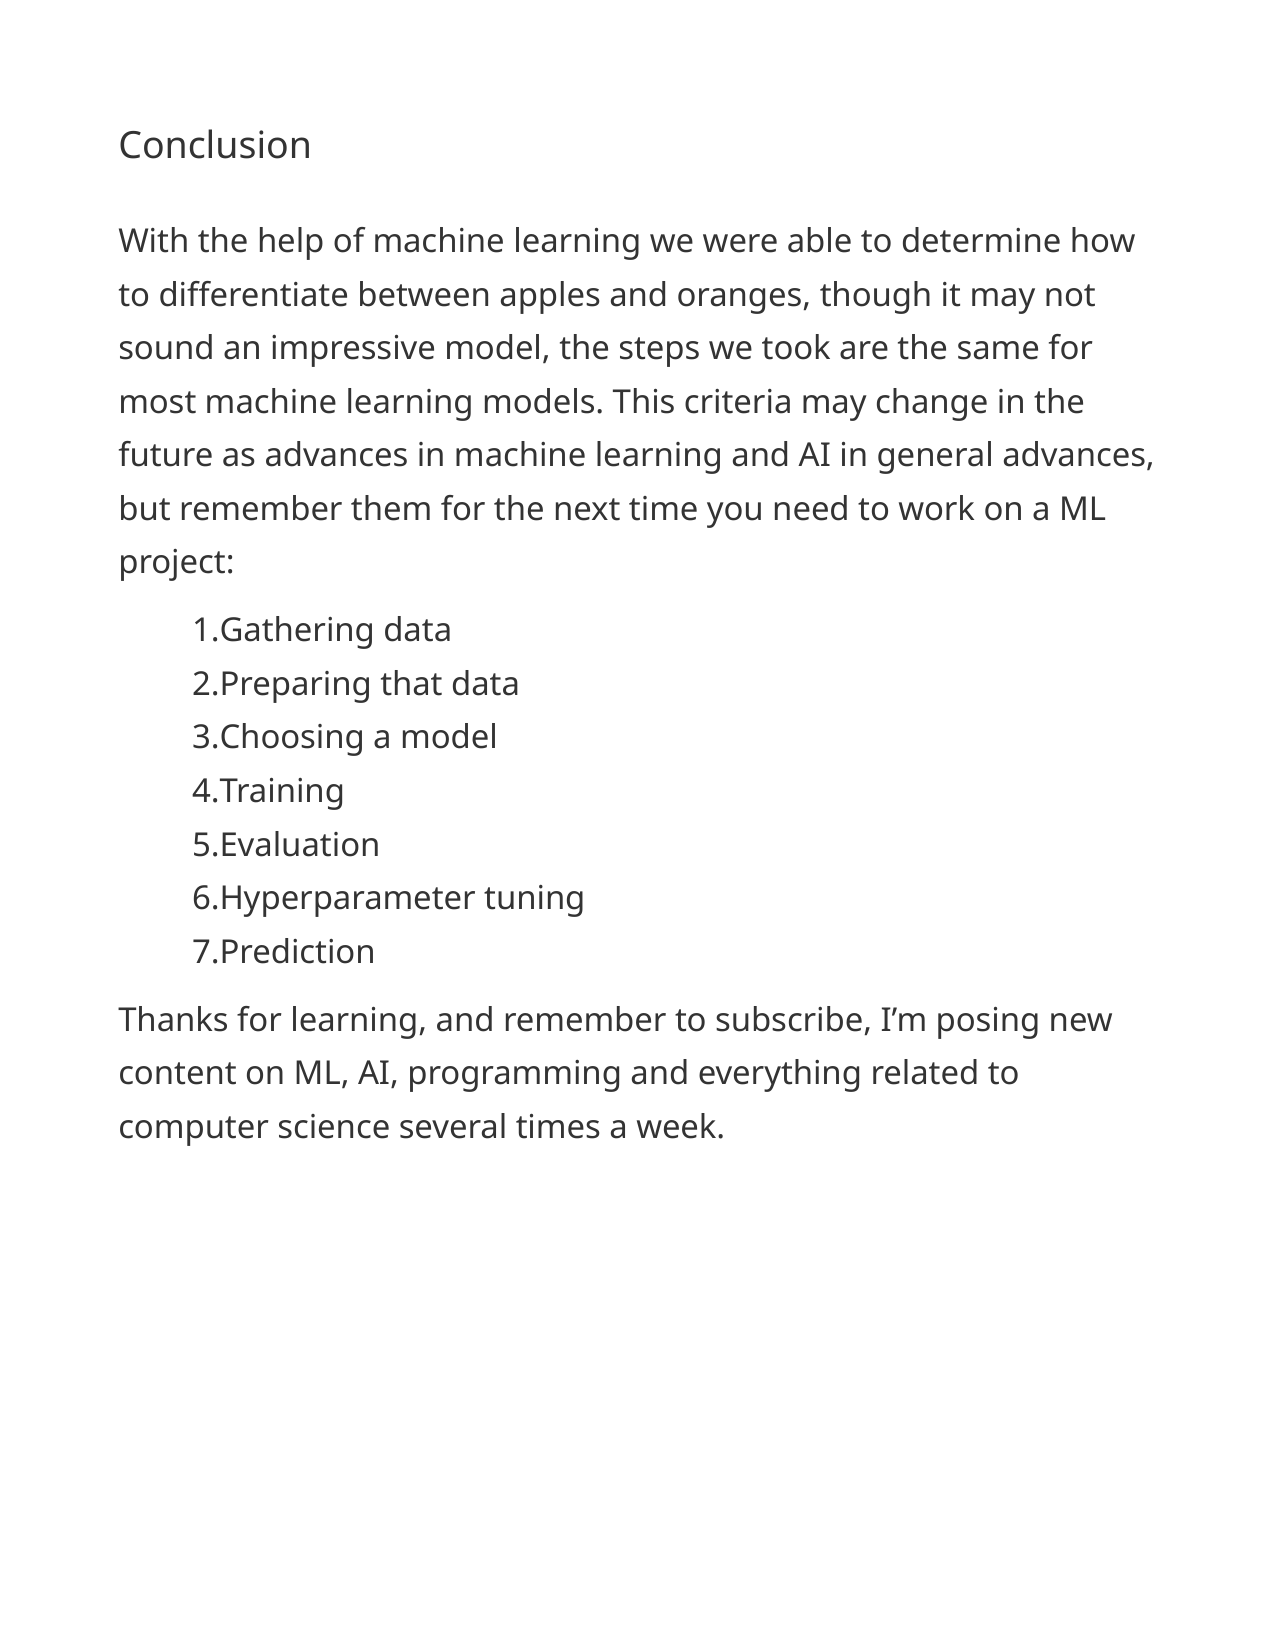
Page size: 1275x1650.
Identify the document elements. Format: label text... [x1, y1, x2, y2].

list Hyperparameter tuning [118, 874, 1157, 919]
list Choosing a model [118, 714, 1157, 758]
list Preparing that data [118, 660, 1157, 705]
list Training [118, 767, 1157, 812]
subtitle Conclusion [118, 118, 1157, 169]
list Gathering data [118, 607, 1157, 651]
list Prediction [118, 928, 1157, 973]
text Thanks for learning, and remember to subscribe, I’m posing new content on ML, AI, programming and everything related to computer science several times a week. [118, 996, 1157, 1148]
list Evaluation [118, 821, 1157, 866]
text With the help of machine learning we were able to determine how to differentiate between apples and oranges, though it may not sound an impressive model, the steps we took are the same for most machine learning models. This criteria may change in the future as advances in machine learning and AI in general advances, but remember them for the next time you need to work on a ML project: [118, 217, 1157, 583]
